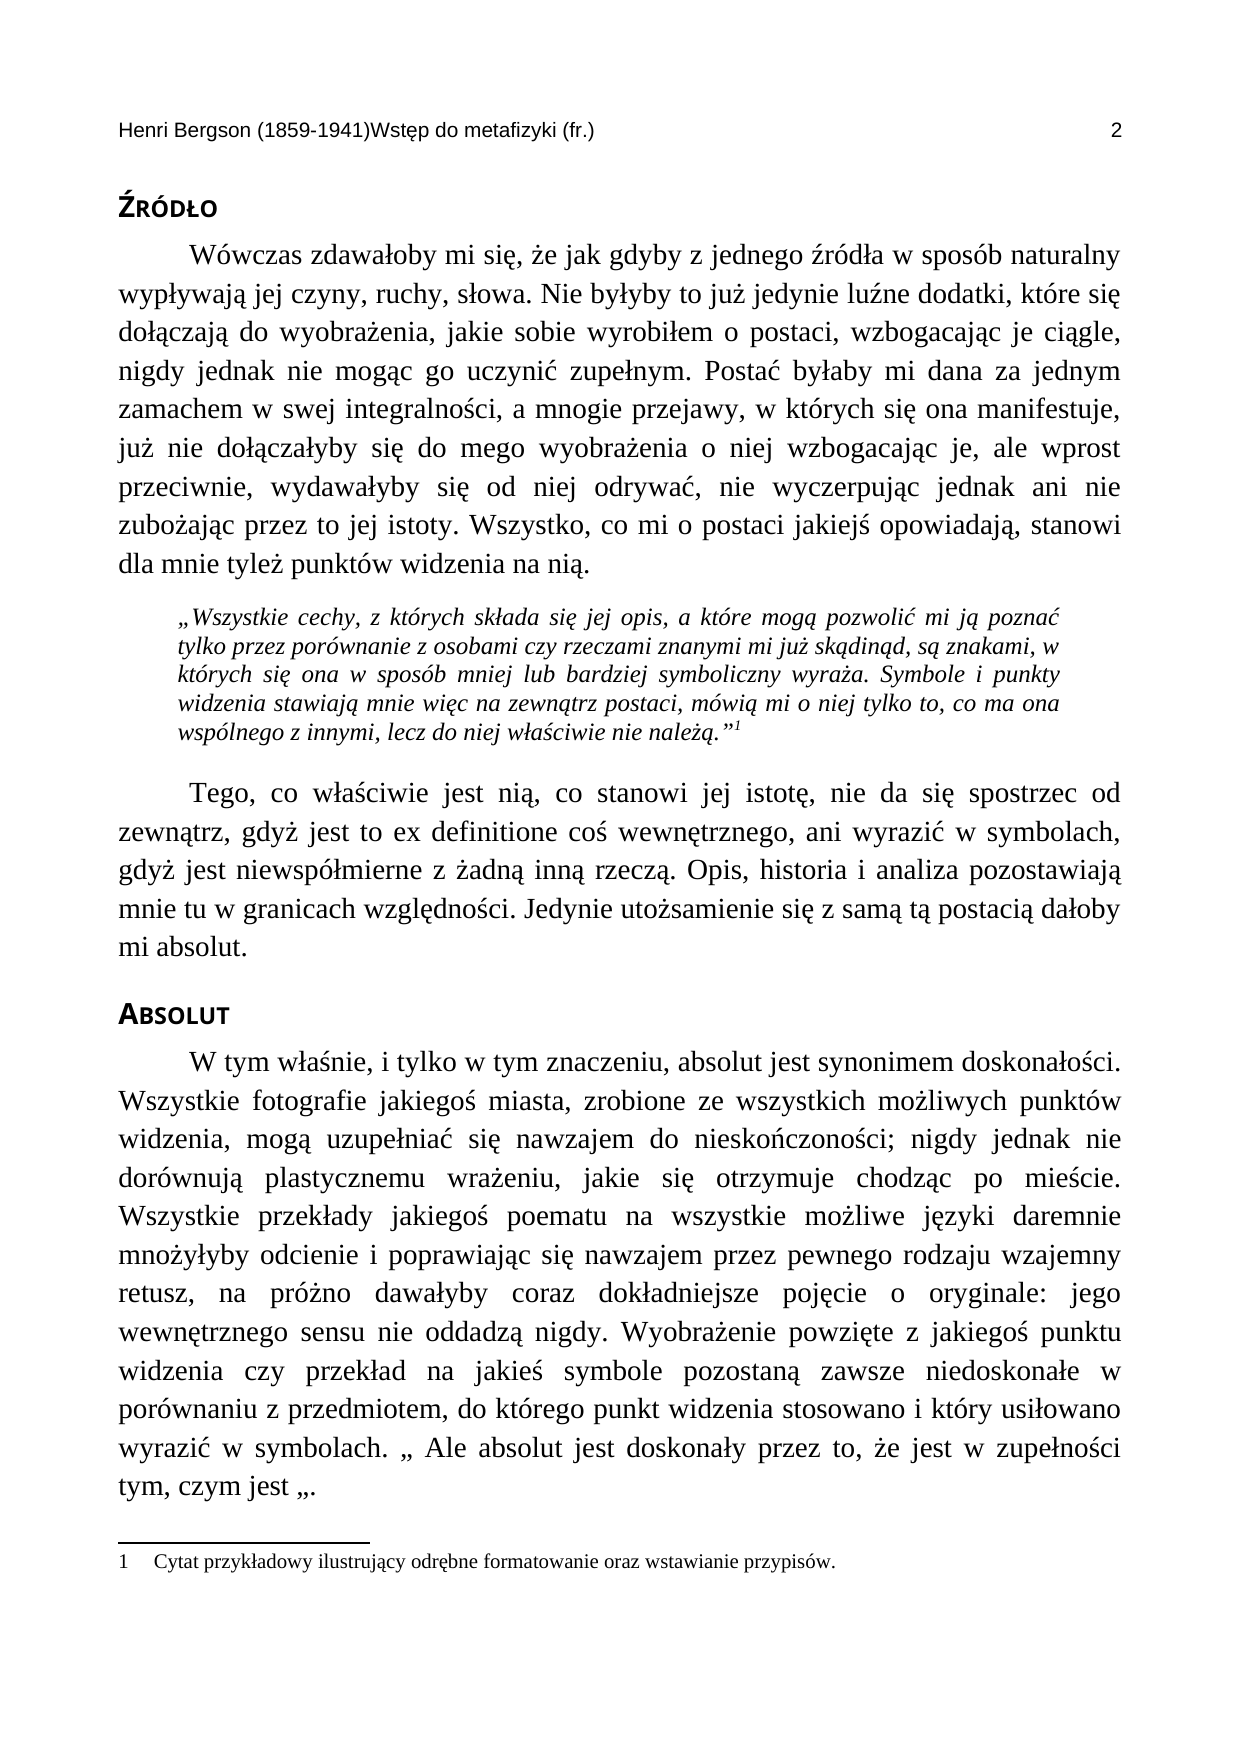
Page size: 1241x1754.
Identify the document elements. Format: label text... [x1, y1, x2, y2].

text „Wszystkie cechy, z których składa się jej opis, a które mogą pozwolić mi ją poznać tylko przez porównanie z osobami czy rzeczami znanymi mi już skądinąd, są znakami, w których się ona w sposób mniej lub bardziej symboliczny wyraża. Symbole i punkty widzenia stawiają mnie więc na zewnątrz postaci, mówią mi o niej tylko to, co ma ona wspólnego z innymi, lecz do niej właściwie nie należą.” [177, 602, 1063, 746]
text Wówczas zdawałoby mi się, że jak gdyby z jednego źródła w sposób naturalny wypływają jej czyny, ruchy, słowa. Nie byłyby to już jedynie luźne dodatki, które się dołączają do wyobrażenia, jakie sobie wyrobiłem o postaci, wzbogacając je ciągle, nigdy jednak nie mogąc go uczynić zupełnym. Postać byłaby mi dana za jednym zamachem w swej integralności, a mnogie przejawy, w których się ona manifestuje, już nie dołączałyby się do mego wyobrażenia o niej wzbogacając je, ale wprost przeciwnie, wydawałyby się od niej odrywać, nie wyczerpując jednak ani nie zubożając przez to jej istoty. Wszystko, co mi o postaci jakiejś opowiadają, stanowi dla mnie tyleż punktów widzenia na nią. [118, 237, 1122, 579]
subtitle Źródło [118, 186, 1122, 226]
text W tym właśnie, i tylko w tym znaczeniu, absolut jest synonimem doskonałości. Wszystkie fotografie jakiegoś miasta, zrobione ze wszystkich możliwych punktów widzenia, mogą uzupełniać się nawzajem do nieskończoności; nigdy jednak nie dorównują plastycznemu wrażeniu, jakie się otrzymuje chodząc po mieście. Wszystkie przekłady jakiegoś poematu na wszystkie możliwe języki daremnie mnożyłyby odcienie i poprawiając się nawzajem przez pewnego rodzaju wzajemny retusz, na próżno dawałyby coraz dokładniejsze pojęcie o oryginale: jego wewnętrznego sensu nie oddadzą nigdy. Wyobrażenie powzięte z jakiegoś punktu widzenia czy przekład na jakieś symbole pozostaną zawsze niedoskonałe w porównaniu z przedmiotem, do którego punkt widzenia stosowano i który usiłowano wyrazić w symbolach. „ Ale absolut jest doskonały przez to, że jest w zupełności tym, czym jest „. [118, 1044, 1122, 1502]
text Cytat przykładowy ilustrujący odrębne formatowanie oraz wstawianie przypisów. [118, 1549, 1122, 1573]
text Tego, co właściwie jest nią, co stanowi jej istotę, nie da się spostrzec od zewnątrz, gdyż jest to ex definitione coś wewnętrznego, ani wyrazić w symbolach, gdyż jest niewspółmierne z żadną inną rzeczą. Opis, historia i analiza pozostawiają mnie tu w granicach względności. Jedynie utożsamienie się z samą tą postacią dałoby mi absolut. [118, 775, 1122, 963]
subtitle Absolut [118, 993, 1122, 1033]
